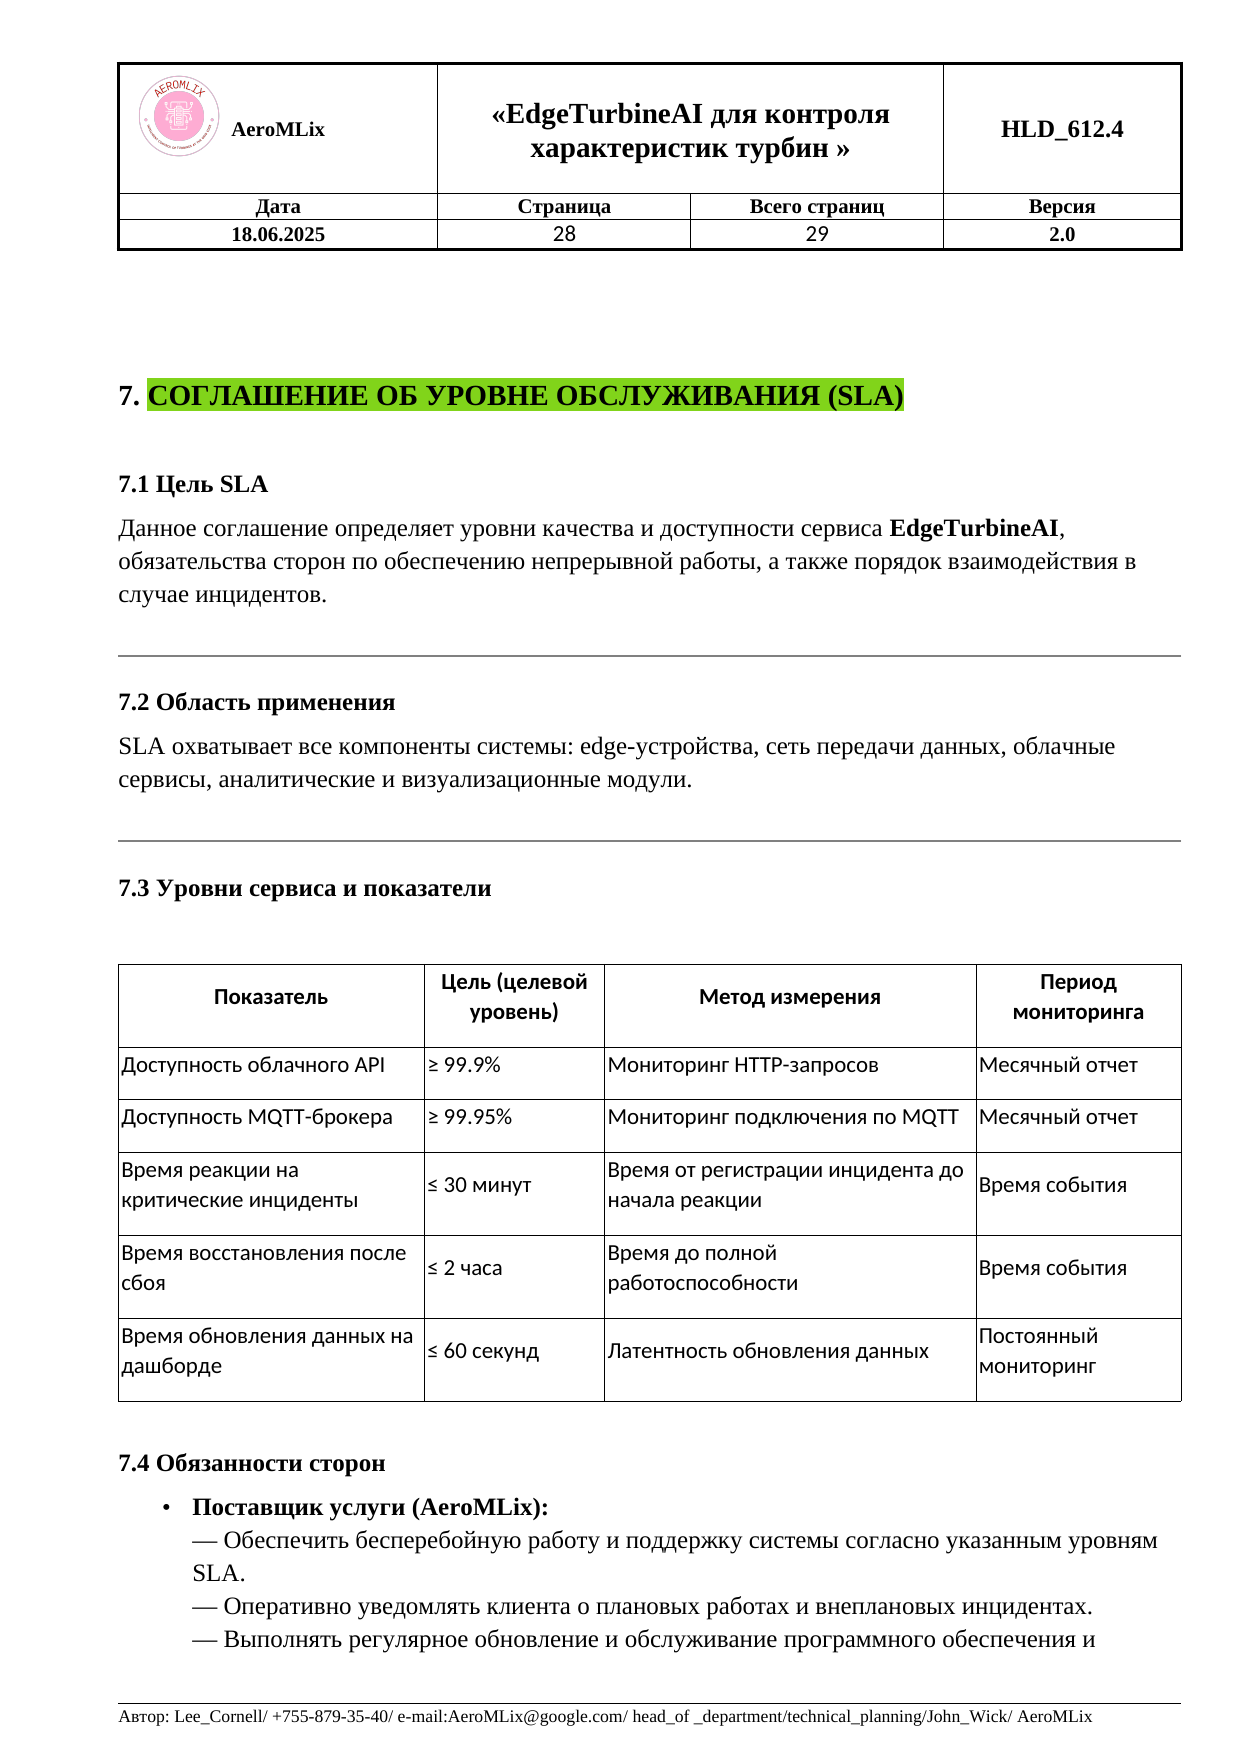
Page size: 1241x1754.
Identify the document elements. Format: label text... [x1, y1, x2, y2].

table_cell Время до полной работоспособности [605, 1236, 976, 1318]
table_cell ≥ 99.95% [425, 1100, 604, 1152]
table_cell Время события [977, 1153, 1181, 1235]
table_cell Время восстановления после сбоя [119, 1236, 424, 1318]
table_cell Латентность обновления данных [605, 1319, 976, 1401]
subtitle 7.2 Область применения [118, 687, 1181, 716]
text SLA охватывает все компоненты системы: edge-устройства, сеть передачи данных, облачные сервисы, аналитические и визуализационные модули. [118, 731, 1181, 793]
table_cell ≤ 2 часа [425, 1236, 604, 1318]
text 7. СОГЛАШЕНИЕ ОБ УРОВНЕ ОБСЛУЖИВАНИЯ (SLA) [118, 378, 1181, 411]
table_cell Время события [977, 1236, 1181, 1318]
table_cell Время обновления данных на дашборде [119, 1319, 424, 1401]
table_cell Месячный отчет [977, 1048, 1181, 1099]
table_cell Мониторинг HTTP-запросов [605, 1048, 976, 1099]
table_cell Мониторинг подключения по MQTT [605, 1100, 976, 1152]
table_cell Время от регистрации инцидента до начала реакции [605, 1153, 976, 1235]
table_cell ≥ 99.9% [425, 1048, 604, 1099]
table_cell Доступность MQTT-брокера [119, 1100, 424, 1152]
table_cell ≤ 30 минут [425, 1153, 604, 1235]
table_header Метод измерения [605, 965, 976, 1047]
subtitle 7.1 Цель SLA [118, 469, 1181, 498]
text Данное соглашение определяет уровни качества и доступности сервиса EdgeTurbineAI, обязательства сторон по обеспечению непрерывной работы, а также порядок взаимодействия в случае инцидентов. [118, 513, 1181, 608]
list Поставщик услуги (AeroMLix): — Обеспечить бесперебойную работу и поддержку системы согласно указанным уровням SLA. — Оперативно уведомлять клиента о плановых работах и внеплановых инцидентах. — Выполнять регулярное обновление и обслуживание программного обеспечения и [162, 1492, 1181, 1653]
table_cell Месячный отчет [977, 1100, 1181, 1152]
table_header Показатель [119, 965, 424, 1047]
table_cell Время реакции на критические инциденты [119, 1153, 424, 1235]
picture [138, 75, 220, 157]
table_cell Доступность облачного API [119, 1048, 424, 1099]
subtitle 7.4 Обязанности сторон [118, 1448, 1181, 1477]
table_cell Постоянный мониторинг [977, 1319, 1181, 1401]
subtitle 7.3 Уровни сервиса и показатели [118, 873, 1181, 901]
table_cell ≤ 60 секунд [425, 1319, 604, 1401]
table_header Цель (целевой уровень) [425, 965, 604, 1047]
table_header Период мониторинга [977, 965, 1181, 1047]
